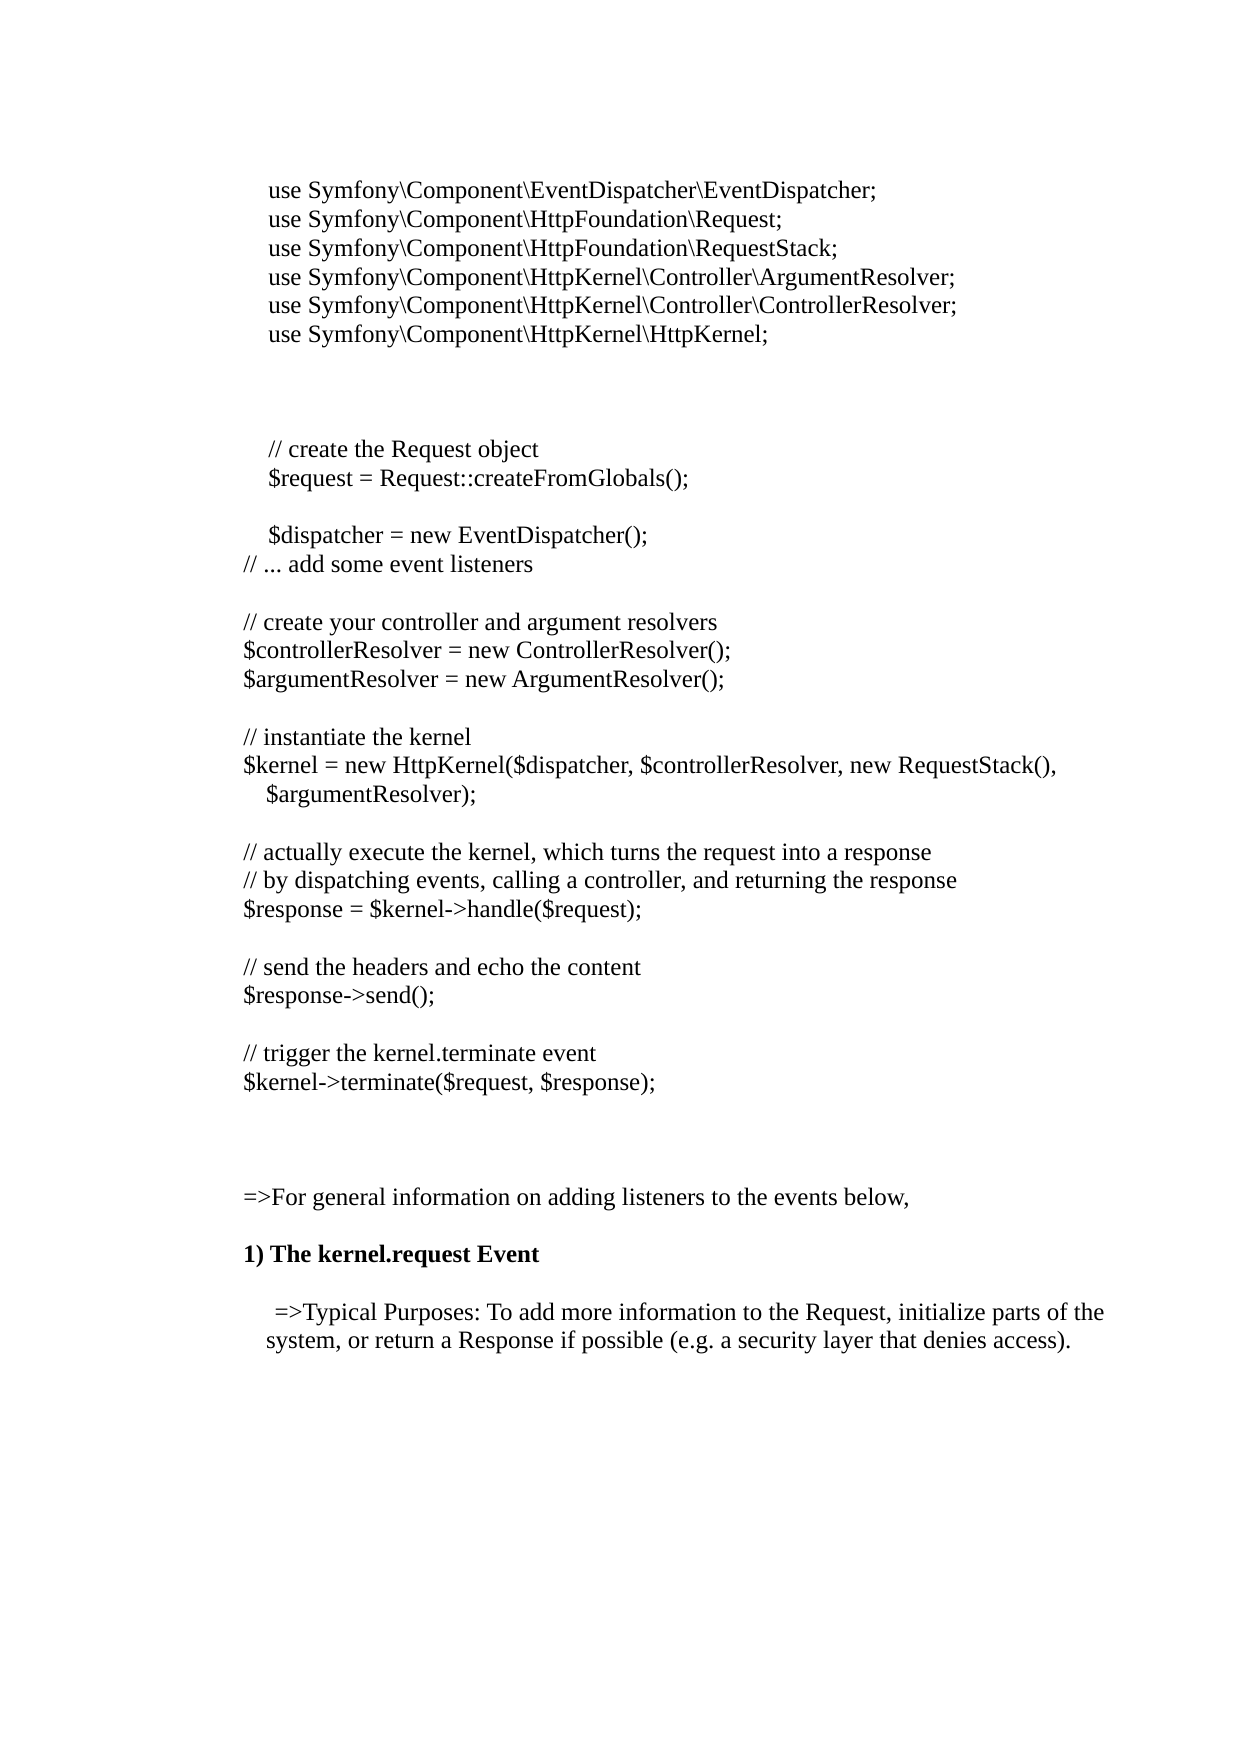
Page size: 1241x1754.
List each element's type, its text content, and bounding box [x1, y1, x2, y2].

text =>For general information on adding listeners to the events below, [118, 1182, 1122, 1211]
text $argumentResolver = new ArgumentResolver(); [118, 664, 1122, 693]
text use Symfony\Component\HttpKernel\Controller\ControllerResolver; [118, 291, 1122, 319]
text // instantiate the kernel [118, 722, 1122, 751]
text use Symfony\Component\HttpKernel\HttpKernel; [118, 319, 1122, 348]
text use Symfony\Component\EventDispatcher\EventDispatcher; [118, 176, 1122, 204]
text // send the headers and echo the content [118, 952, 1122, 981]
text $response->send(); [118, 981, 1122, 1009]
text =>Typical Purposes: To add more information to the Request, initialize parts of the system, or return a Response if possible (e.g. a security layer that denies access). [118, 1297, 1122, 1354]
text use Symfony\Component\HttpKernel\Controller\ArgumentResolver; [118, 262, 1122, 291]
text // actually execute the kernel, which turns the request into a response [118, 837, 1122, 866]
text // by dispatching events, calling a controller, and returning the response [118, 866, 1122, 894]
text // create the Request object [118, 434, 1122, 463]
text use Symfony\Component\HttpFoundation\Request; [118, 204, 1122, 233]
text $kernel->terminate($request, $response); [118, 1067, 1122, 1096]
text use Symfony\Component\HttpFoundation\RequestStack; [118, 233, 1122, 262]
text $request = Request::createFromGlobals(); [118, 463, 1122, 492]
text 1) The kernel.request Event [118, 1239, 1122, 1268]
text $dispatcher = new EventDispatcher(); [118, 521, 1122, 549]
text // trigger the kernel.terminate event [118, 1038, 1122, 1067]
text $controllerResolver = new ControllerResolver(); [118, 636, 1122, 664]
text $kernel = new HttpKernel($dispatcher, $controllerResolver, new RequestStack(), $argumentResolver); [118, 751, 1122, 808]
text // ... add some event listeners [118, 549, 1122, 578]
text $response = $kernel->handle($request); [118, 894, 1122, 923]
text // create your controller and argument resolvers [118, 607, 1122, 636]
